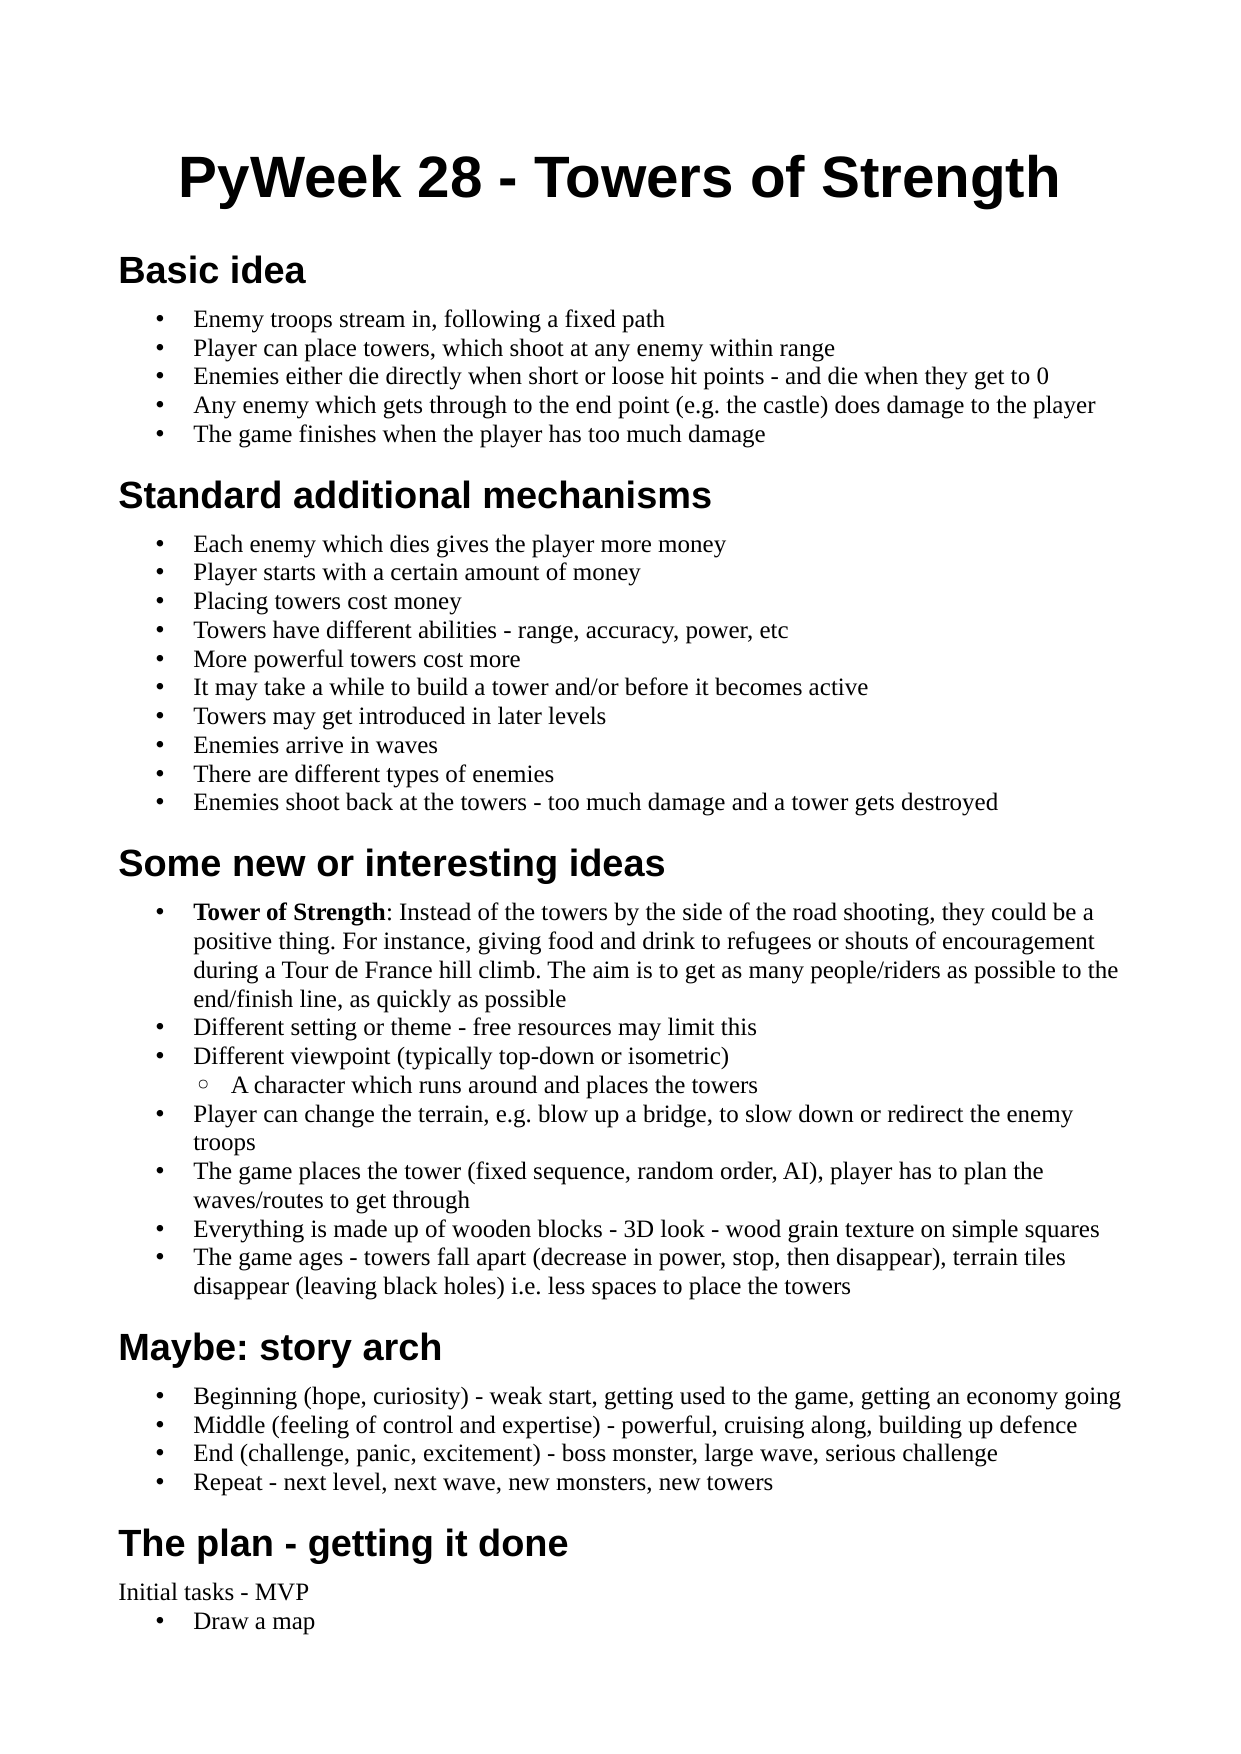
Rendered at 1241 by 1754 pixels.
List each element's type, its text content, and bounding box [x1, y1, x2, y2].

list Enemies either die directly when short or loose hit points - and die when they get to 0 [156, 361, 1122, 390]
list Different setting or theme - free resources may limit this [156, 1012, 1122, 1041]
subtitle Some new or interesting ideas [118, 841, 1122, 885]
list It may take a while to build a tower and/or before it becomes active [156, 672, 1122, 701]
list Draw a map [156, 1606, 1122, 1635]
list Each enemy which dies gives the player more money [156, 529, 1122, 557]
list Middle (feeling of control and expertise) - powerful, cruising along, building up defence [156, 1410, 1122, 1438]
list Tower of Strength: Instead of the towers by the side of the road shooting, they could be a positive thing. For instance, giving food and drink to refugees or shouts of encouragement during a Tour de France hill climb. The aim is to get as many people/riders as possible to the end/finish line, as quickly as possible [156, 897, 1122, 1012]
list Enemy troops stream in, following a fixed path [156, 304, 1122, 333]
list Enemies shoot back at the towers - too much damage and a tower gets destroyed [156, 787, 1122, 816]
list End (challenge, panic, excitement) - boss monster, large wave, serious challenge [156, 1438, 1122, 1467]
list There are different types of enemies [156, 759, 1122, 787]
list Different viewpoint (typically top-down or isometric) [156, 1041, 1122, 1070]
list The game ages - towers fall apart (decrease in power, stop, then disappear), terrain tiles disappear (leaving black holes) i.e. less spaces to place the towers [156, 1242, 1122, 1300]
list Repeat - next level, next wave, new monsters, new towers [156, 1467, 1122, 1496]
list Player starts with a certain amount of money [156, 557, 1122, 586]
subtitle Basic idea [118, 248, 1122, 291]
list Towers have different abilities - range, accuracy, power, etc [156, 615, 1122, 644]
list A character which runs around and places the towers [193, 1070, 1122, 1099]
list The game places the tower (fixed sequence, random order, AI), player has to plan the waves/routes to get through [156, 1156, 1122, 1214]
subtitle Maybe: story arch [118, 1325, 1122, 1368]
list Any enemy which gets through to the end point (e.g. the castle) does damage to the player [156, 390, 1122, 419]
list Towers may get introduced in later levels [156, 701, 1122, 730]
list Player can place towers, which shoot at any enemy within range [156, 333, 1122, 361]
title PyWeek 28 - Towers of Strength [118, 143, 1122, 210]
list The game finishes when the player has too much damage [156, 419, 1122, 448]
list Player can change the terrain, e.g. blow up a bridge, to slow down or redirect the enemy troops [156, 1099, 1122, 1156]
text Initial tasks - MVP [118, 1577, 1122, 1606]
subtitle Standard additional mechanisms [118, 473, 1122, 516]
list Enemies arrive in waves [156, 730, 1122, 759]
list More powerful towers cost more [156, 644, 1122, 672]
subtitle The plan - getting it done [118, 1521, 1122, 1565]
list Placing towers cost money [156, 586, 1122, 615]
list Everything is made up of wooden blocks - 3D look - wood grain texture on simple squares [156, 1214, 1122, 1242]
list Beginning (hope, curiosity) - weak start, getting used to the game, getting an economy going [156, 1381, 1122, 1410]
